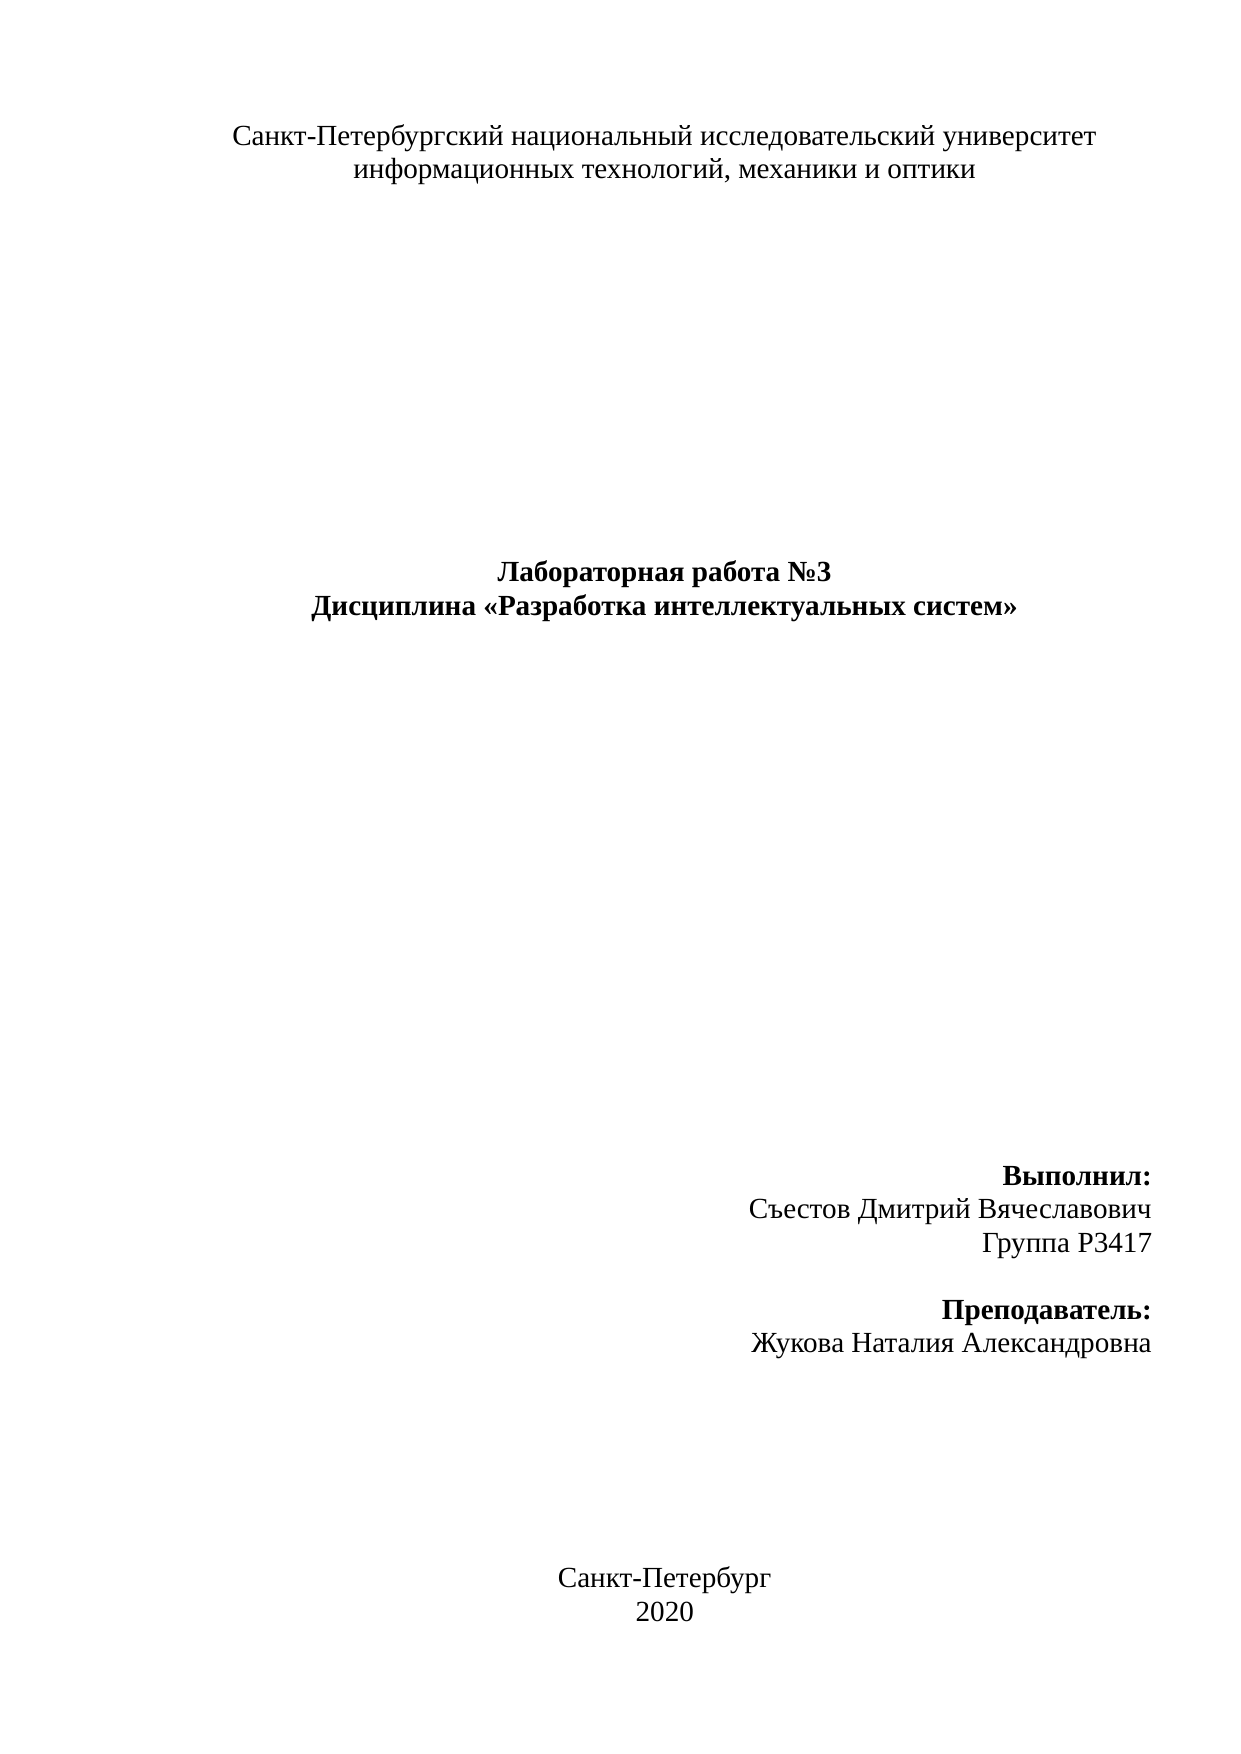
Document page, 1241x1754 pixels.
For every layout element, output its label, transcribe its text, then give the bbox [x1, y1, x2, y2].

text Санкт-Петербург [177, 1560, 1152, 1594]
text Группа P3417 [177, 1225, 1152, 1258]
text Санкт-Петербургский национальный исследовательский университет [177, 118, 1152, 152]
text 2020 [177, 1594, 1152, 1627]
text информационных технологий, механики и оптики [177, 152, 1152, 185]
text Преподаватель: [177, 1292, 1152, 1326]
text Дисциплина «Разработка интеллектуальных систем» [177, 588, 1152, 621]
text Съестов Дмитрий Вячеславович [177, 1191, 1152, 1225]
text Жукова Наталия Александровна [177, 1326, 1152, 1359]
text Выполнил: [177, 1158, 1152, 1191]
text Лабораторная работа №3 [177, 554, 1152, 588]
